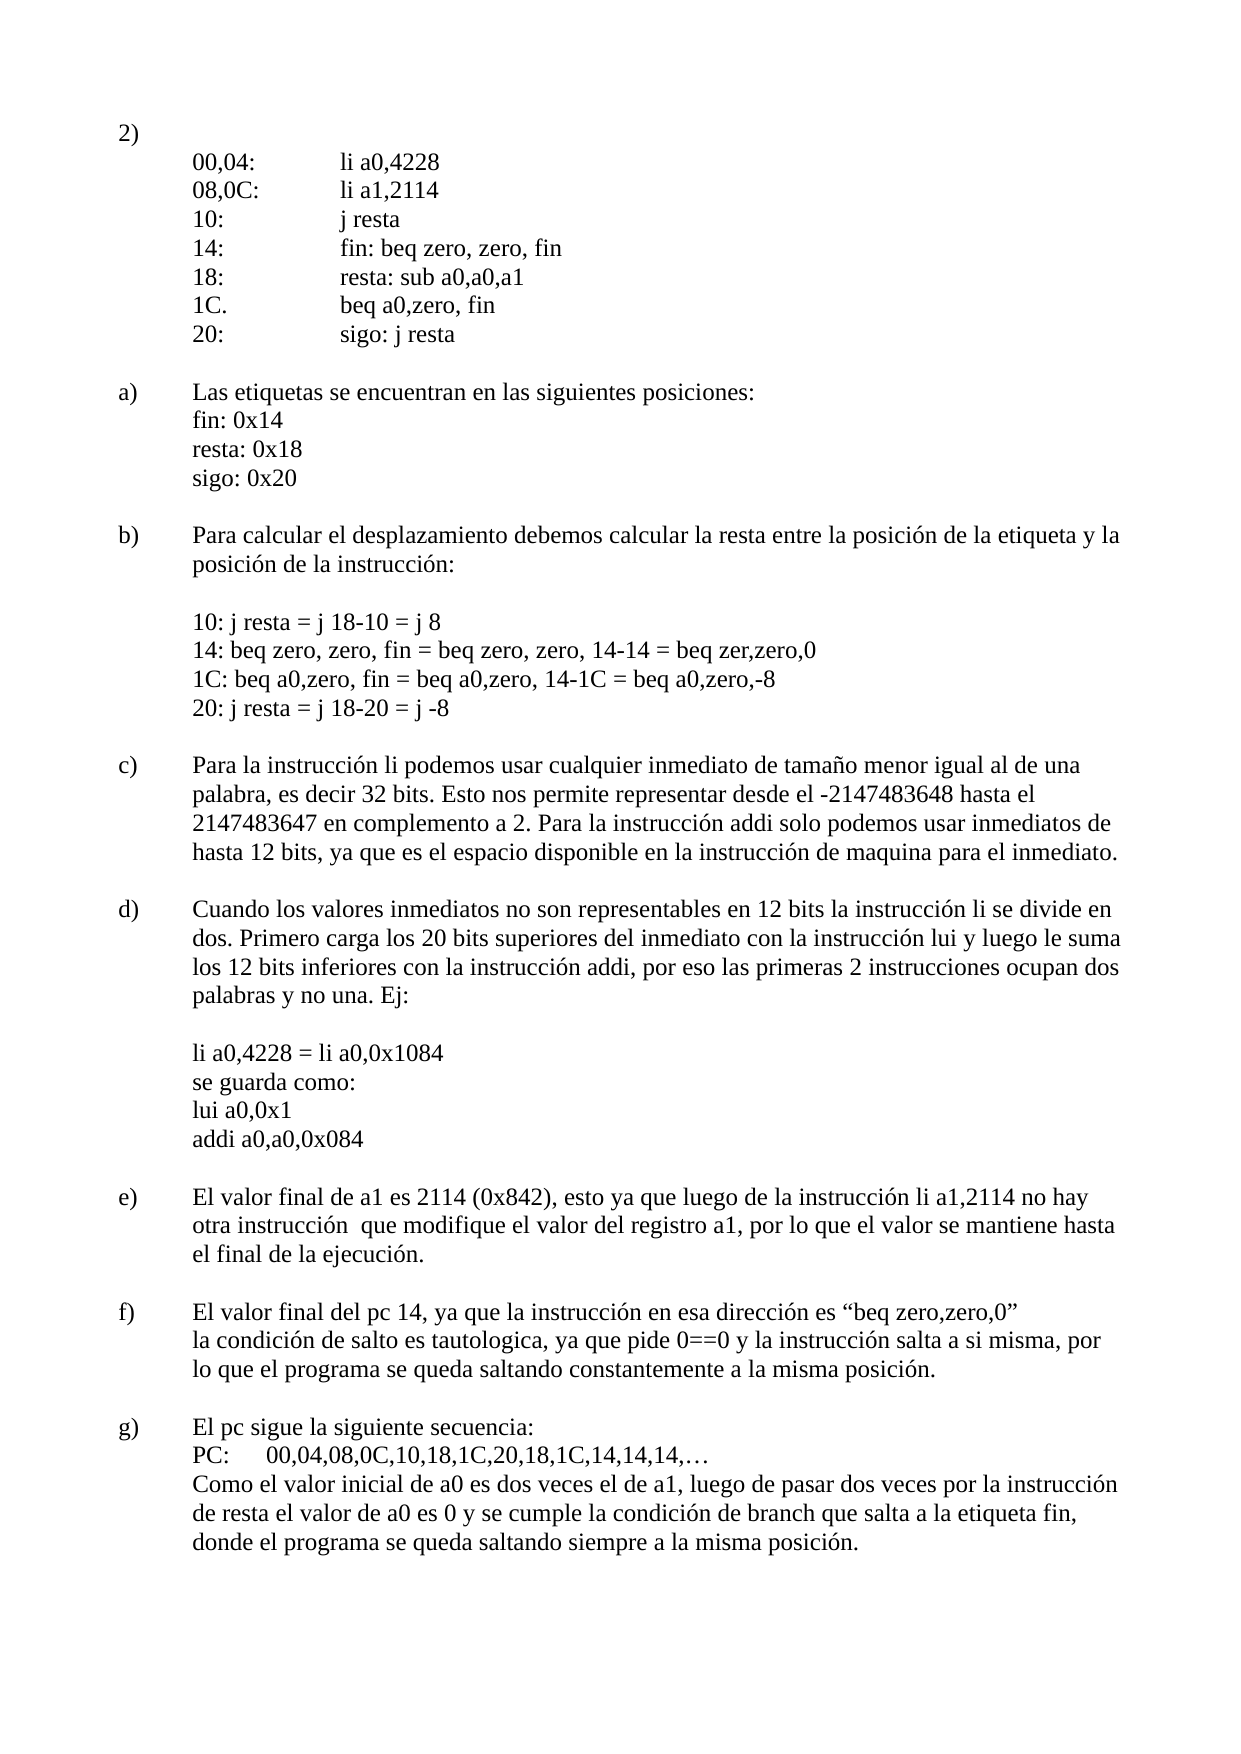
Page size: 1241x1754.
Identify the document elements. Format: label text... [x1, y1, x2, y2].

text e) El valor final de a1 es 2114 (0x842), esto ya que luego de la instrucción li a1,2114 no hay otra instrucción que modifique el valor del registro a1, por lo que el valor se mantiene hasta el final de la ejecución. [118, 1182, 1122, 1268]
text 08,0C: li a1,2114 [118, 176, 1122, 204]
text 1C. beq a0,zero, fin [118, 291, 1122, 319]
text 00,04: li a0,4228 [118, 147, 1122, 176]
text 20: j resta = j 18-20 = j -8 [118, 693, 1122, 722]
text sigo: 0x20 [118, 463, 1122, 492]
text Como el valor inicial de a0 es dos veces el de a1, luego de pasar dos veces por la instrucción de resta el valor de a0 es 0 y se cumple la condición de branch que salta a la etiqueta fin, donde el programa se queda saltando siempre a la misma posición. [118, 1469, 1122, 1556]
text 2) [118, 118, 1122, 147]
text g) El pc sigue la siguiente secuencia: [118, 1412, 1122, 1441]
text PC: 00,04,08,0C,10,18,1C,20,18,1C,14,14,14,… [118, 1441, 1122, 1469]
text 10: j resta [118, 204, 1122, 233]
text 18: resta: sub a0,a0,a1 [118, 262, 1122, 291]
text fin: 0x14 [118, 406, 1122, 434]
text addi a0,a0,0x084 [118, 1124, 1122, 1153]
text 14: fin: beq zero, zero, fin [118, 233, 1122, 262]
text resta: 0x18 [118, 434, 1122, 463]
text 10: j resta = j 18-10 = j 8 [118, 607, 1122, 636]
text 14: beq zero, zero, fin = beq zero, zero, 14-14 = beq zer,zero,0 [118, 636, 1122, 664]
text li a0,4228 = li a0,0x1084 se guarda como: [118, 1038, 1122, 1096]
text 20: sigo: j resta [118, 319, 1122, 348]
text c) Para la instrucción li podemos usar cualquier inmediato de tamaño menor igual al de una palabra, es decir 32 bits. Esto nos permite representar desde el -2147483648 hasta el 2147483647 en complemento a 2. Para la instrucción addi solo podemos usar inmediatos de hasta 12 bits, ya que es el espacio disponible en la instrucción de maquina para el inmediato. d) Cuando los valores inmediatos no son representables en 12 bits la instrucción li se divide en dos. Primero carga los 20 bits superiores del inmediato con la instrucción lui y luego le suma los 12 bits inferiores con la instrucción addi, por eso las primeras 2 instrucciones ocupan dos palabras y no una. Ej: [118, 751, 1122, 1009]
text 1C: beq a0,zero, fin = beq a0,zero, 14-1C = beq a0,zero,-8 [118, 664, 1122, 693]
text f) El valor final del pc 14, ya que la instrucción en esa dirección es “beq zero,zero,0” [118, 1297, 1122, 1326]
text b) Para calcular el desplazamiento debemos calcular la resta entre la posición de la etiqueta y la posición de la instrucción: [118, 521, 1122, 578]
text la condición de salto es tautologica, ya que pide 0==0 y la instrucción salta a si misma, por lo que el programa se queda saltando constantemente a la misma posición. [118, 1326, 1122, 1383]
text lui a0,0x1 [118, 1096, 1122, 1124]
text a) Las etiquetas se encuentran en las siguientes posiciones: [118, 377, 1122, 406]
